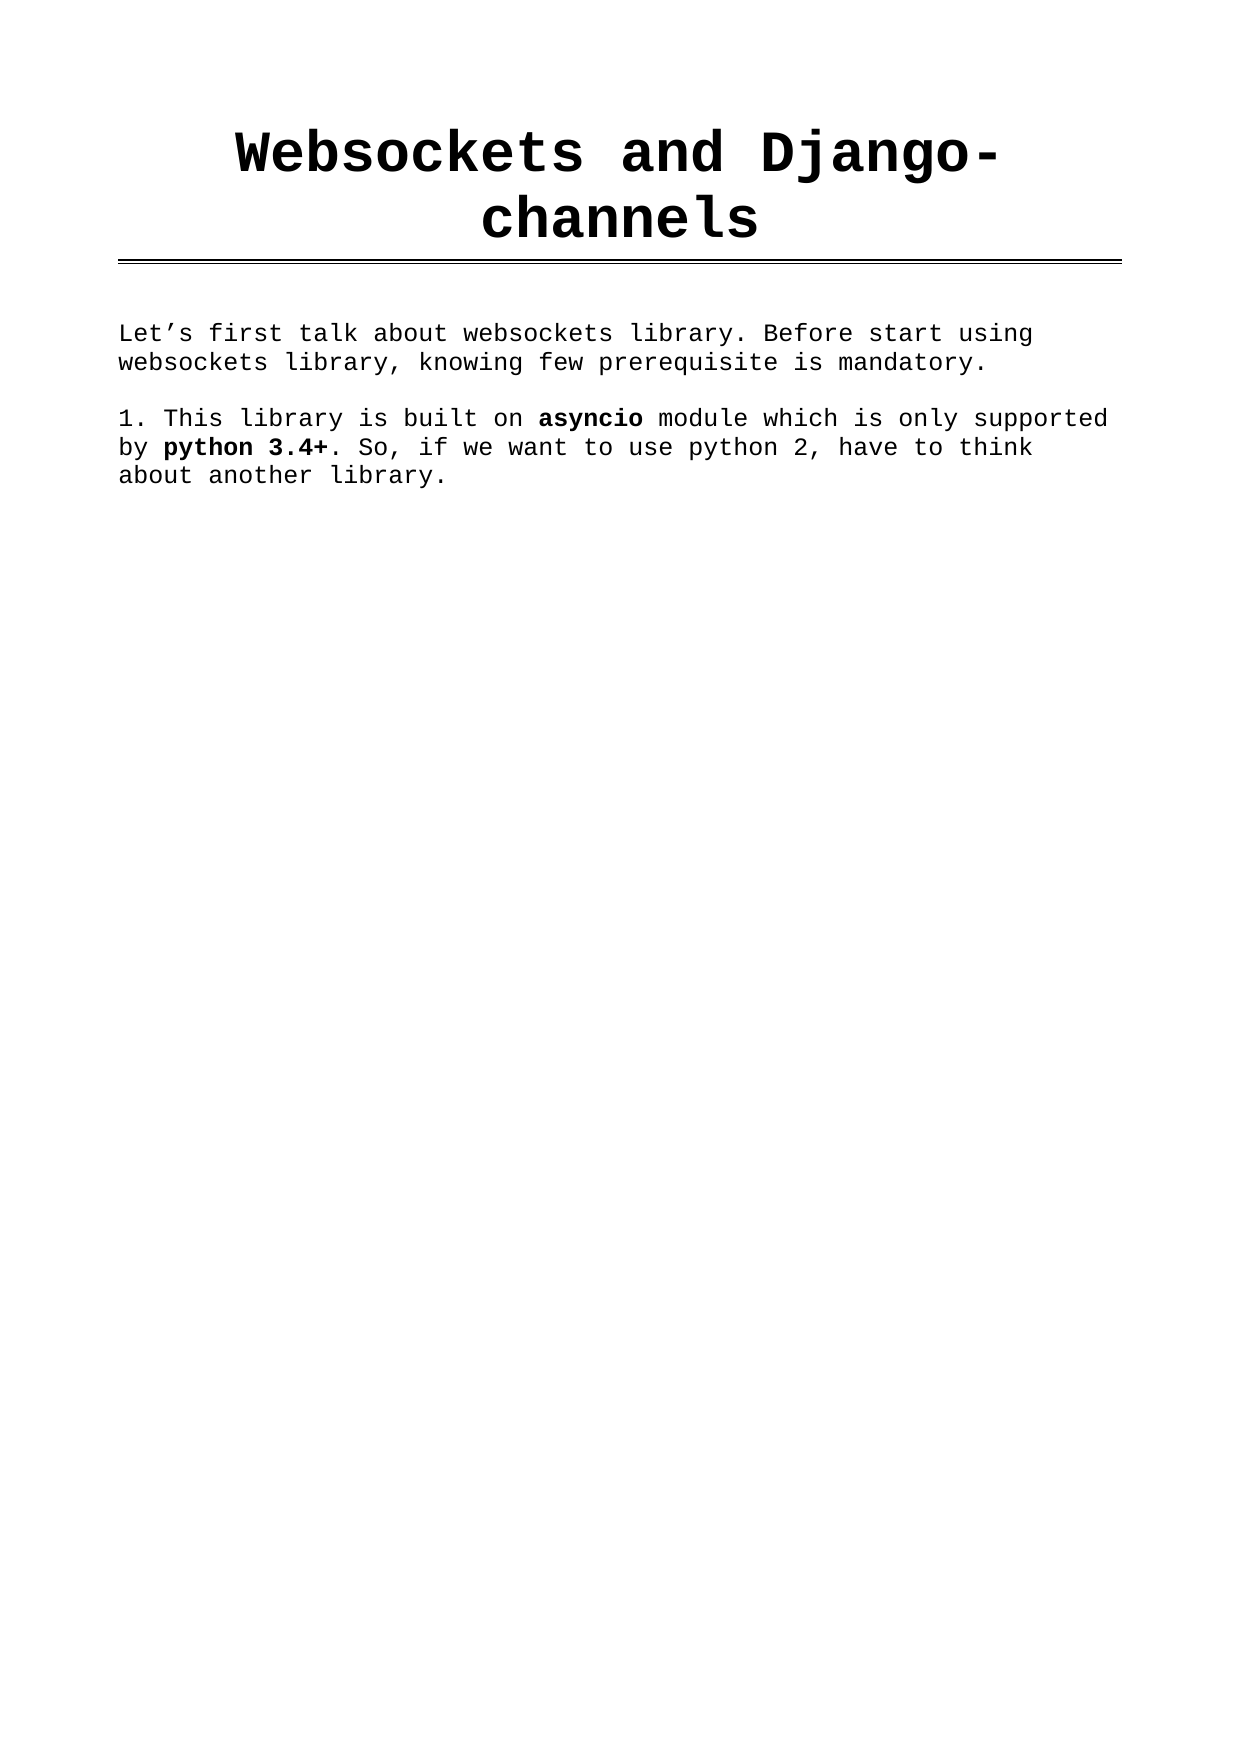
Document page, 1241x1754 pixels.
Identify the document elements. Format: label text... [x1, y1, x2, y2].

text Websockets and Django-channels [118, 118, 1122, 259]
text Let’s first talk about websockets library. Before start using websockets library, knowing few prerequisite is mandatory. [118, 321, 1122, 378]
text 1. This library is built on asyncio module which is only supported by python 3.4+. So, if we want to use python 2, have to think about another library. [118, 406, 1122, 491]
